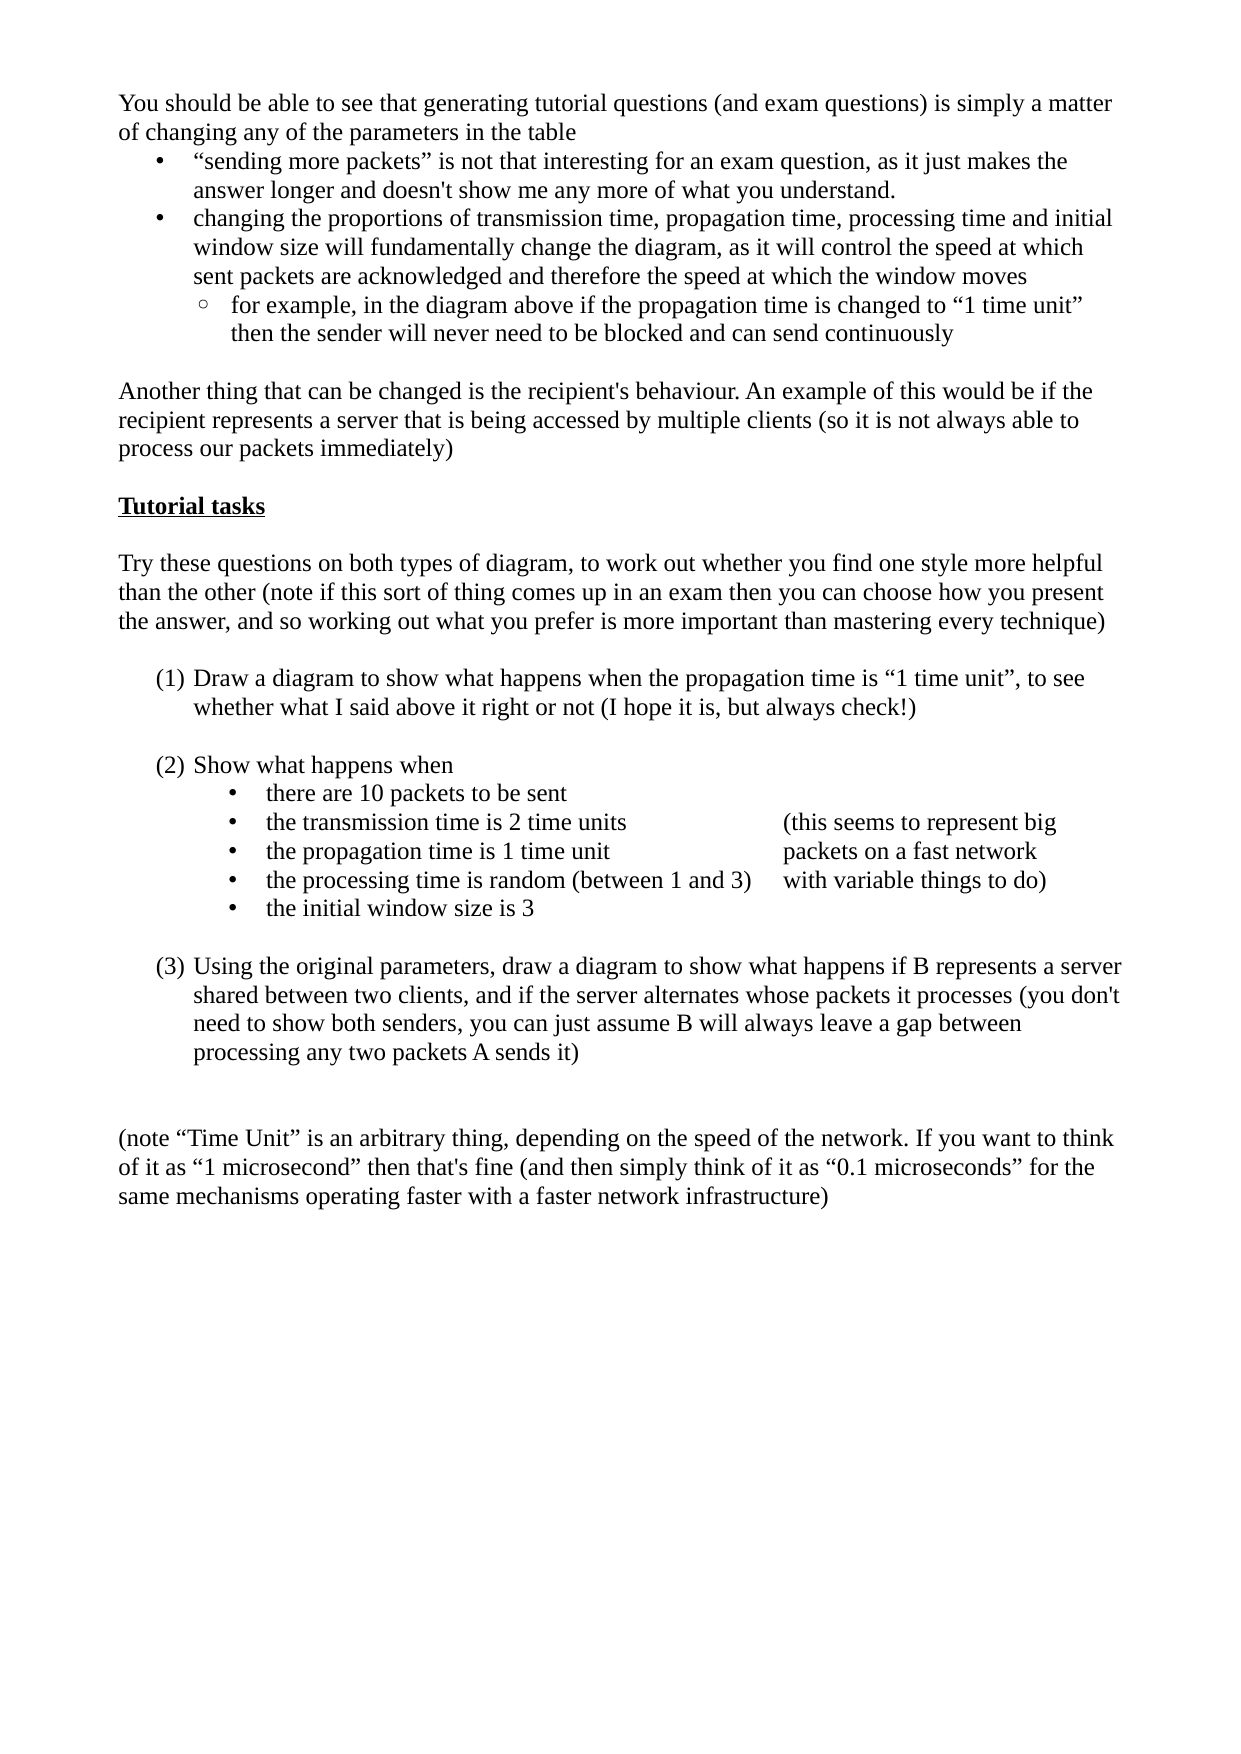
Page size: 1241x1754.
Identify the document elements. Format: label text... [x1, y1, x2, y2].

list there are 10 packets to be sent [228, 778, 1122, 807]
list Draw a diagram to show what happens when the propagation time is “1 time unit”, to see whether what I said above it right or not (I hope it is, but always check!) [156, 663, 1122, 721]
list “sending more packets” is not that interesting for an exam question, as it just makes the answer longer and doesn't show me any more of what you understand. [156, 146, 1122, 203]
list the propagation time is 1 time unit packets on a fast network [228, 836, 1122, 865]
text Try these questions on both types of diagram, to work out whether you find one style more helpful than the other (note if this sort of thing comes up in an exam then you can choose how you present the answer, and so working out what you prefer is more important than mastering every technique) [118, 548, 1122, 635]
list the processing time is random (between 1 and 3) with variable things to do) [228, 865, 1122, 893]
list the transmission time is 2 time units (this seems to represent big [228, 807, 1122, 836]
list changing the proportions of transmission time, propagation time, processing time and initial window size will fundamentally change the diagram, as it will control the speed at which sent packets are acknowledged and therefore the speed at which the window moves [156, 203, 1122, 290]
list Show what happens when [156, 750, 1122, 778]
list the initial window size is 3 [228, 893, 1122, 922]
text You should be able to see that generating tutorial questions (and exam questions) is simply a matter of changing any of the parameters in the table [118, 88, 1122, 146]
list for example, in the diagram above if the propagation time is changed to “1 time unit” then the sender will never need to be blocked and can send continuously [193, 290, 1122, 347]
text Another thing that can be changed is the recipient's behaviour. An example of this would be if the recipient represents a server that is being accessed by multiple clients (so it is not always able to process our packets immediately) [118, 376, 1122, 462]
text (note “Time Unit” is an arbitrary thing, depending on the speed of the network. If you want to think of it as “1 microsecond” then that's fine (and then simply think of it as “0.1 microseconds” for the same mechanisms operating faster with a faster network infrastructure) [118, 1123, 1122, 1210]
list Using the original parameters, draw a diagram to show what happens if B represents a server shared between two clients, and if the server alternates whose packets it processes (you don't need to show both senders, you can just assume B will always leave a gap between processing any two packets A sends it) [156, 951, 1122, 1066]
text Tutorial tasks [118, 491, 1122, 520]
